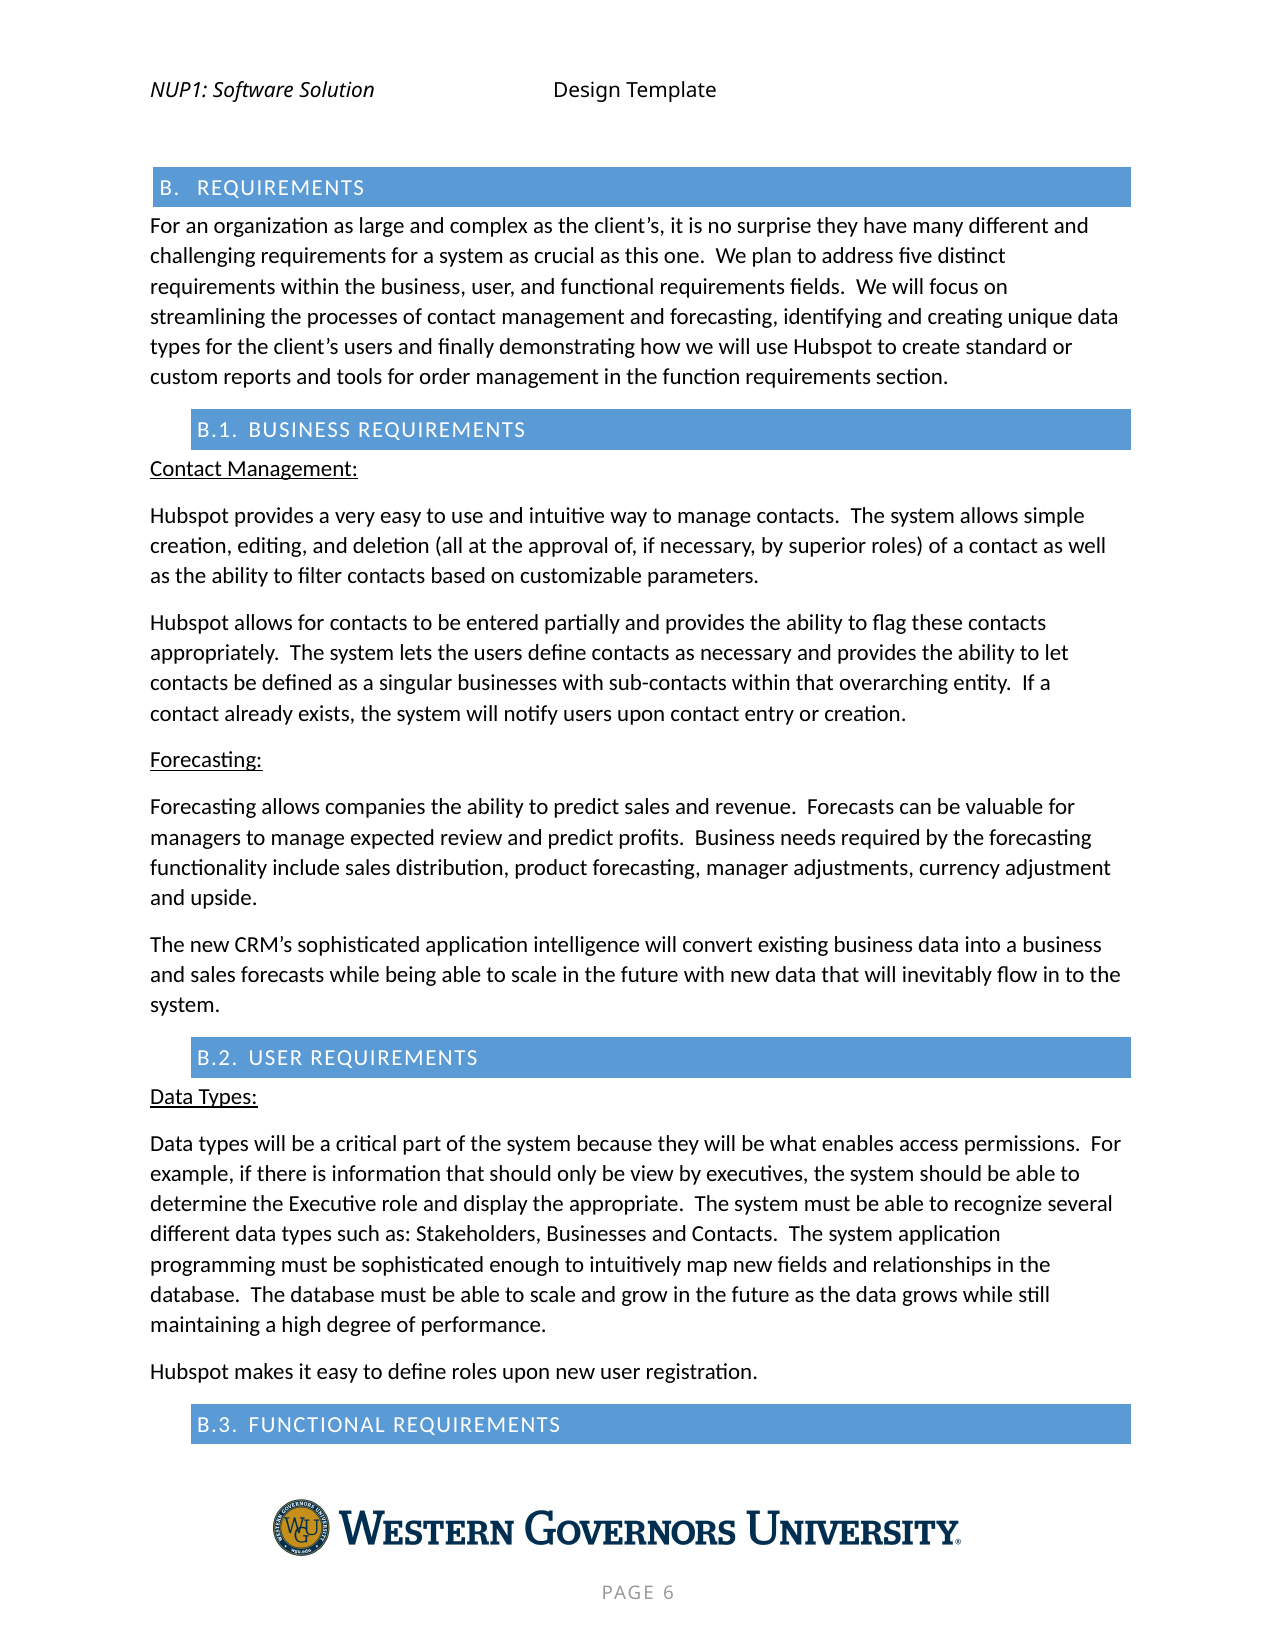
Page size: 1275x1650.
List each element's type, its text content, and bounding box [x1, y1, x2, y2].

text The new CRM’s sophisticated application intelligence will convert existing business data into a business and sales forecasts while being able to scale in the future with new data that will inevitably flow in to the system. [150, 930, 1125, 1018]
subtitle Functional Requirements [197, 1410, 1125, 1438]
text Hubspot makes it easy to define roles upon new user registration. [150, 1357, 1125, 1385]
text Data types will be a critical part of the system because they will be what enables access permissions. For example, if there is information that should only be view by executives, the system should be able to determine the Executive role and display the appropriate. The system must be able to recognize several different data types such as: Stakeholders, Businesses and Contacts. The system application programming must be sophisticated enough to intuitively map new fields and relationships in the database. The database must be able to scale and grow in the future as the data grows while still maintaining a high degree of performance. [150, 1129, 1125, 1338]
subtitle Business Requirements [197, 416, 1125, 443]
subtitle User Requirements [197, 1044, 1125, 1072]
text Forecasting allows companies the ability to predict sales and revenue. Forecasts can be valuable for managers to manage expected review and predict profits. Business needs required by the forecasting functionality include sales distribution, product forecasting, manager adjustments, currency adjustment and upside. [150, 792, 1125, 911]
text Hubspot provides a very easy to use and intuitive way to manage contacts. The system allows simple creation, editing, and deletion (all at the approval of, if necessary, by superior roles) of a contact as well as the ability to filter contacts based on customizable parameters. [150, 501, 1125, 589]
text Contact Management: [150, 454, 1125, 482]
text For an organization as large and complex as the client’s, it is no surprise they have many different and challenging requirements for a system as crucial as this one. We plan to address five distinct requirements within the business, user, and functional requirements fields. We will focus on streamlining the processes of contact management and forecasting, identifying and creating unique data types for the client’s users and finally demonstrating how we will use Hubspot to create standard or custom reports and tools for order management in the function requirements section. [150, 211, 1125, 390]
text Data Types: [150, 1082, 1125, 1110]
subtitle Requirements [159, 173, 1125, 201]
picture [263, 1488, 974, 1567]
text Hubspot allows for contacts to be entered partially and provides the ability to flag these contacts appropriately. The system lets the users define contacts as necessary and provides the ability to let contacts be defined as a singular businesses with sub-contacts within that overarching entity. If a contact already exists, the system will notify users upon contact entry or creation. [150, 608, 1125, 727]
text Forecasting: [150, 746, 1125, 774]
